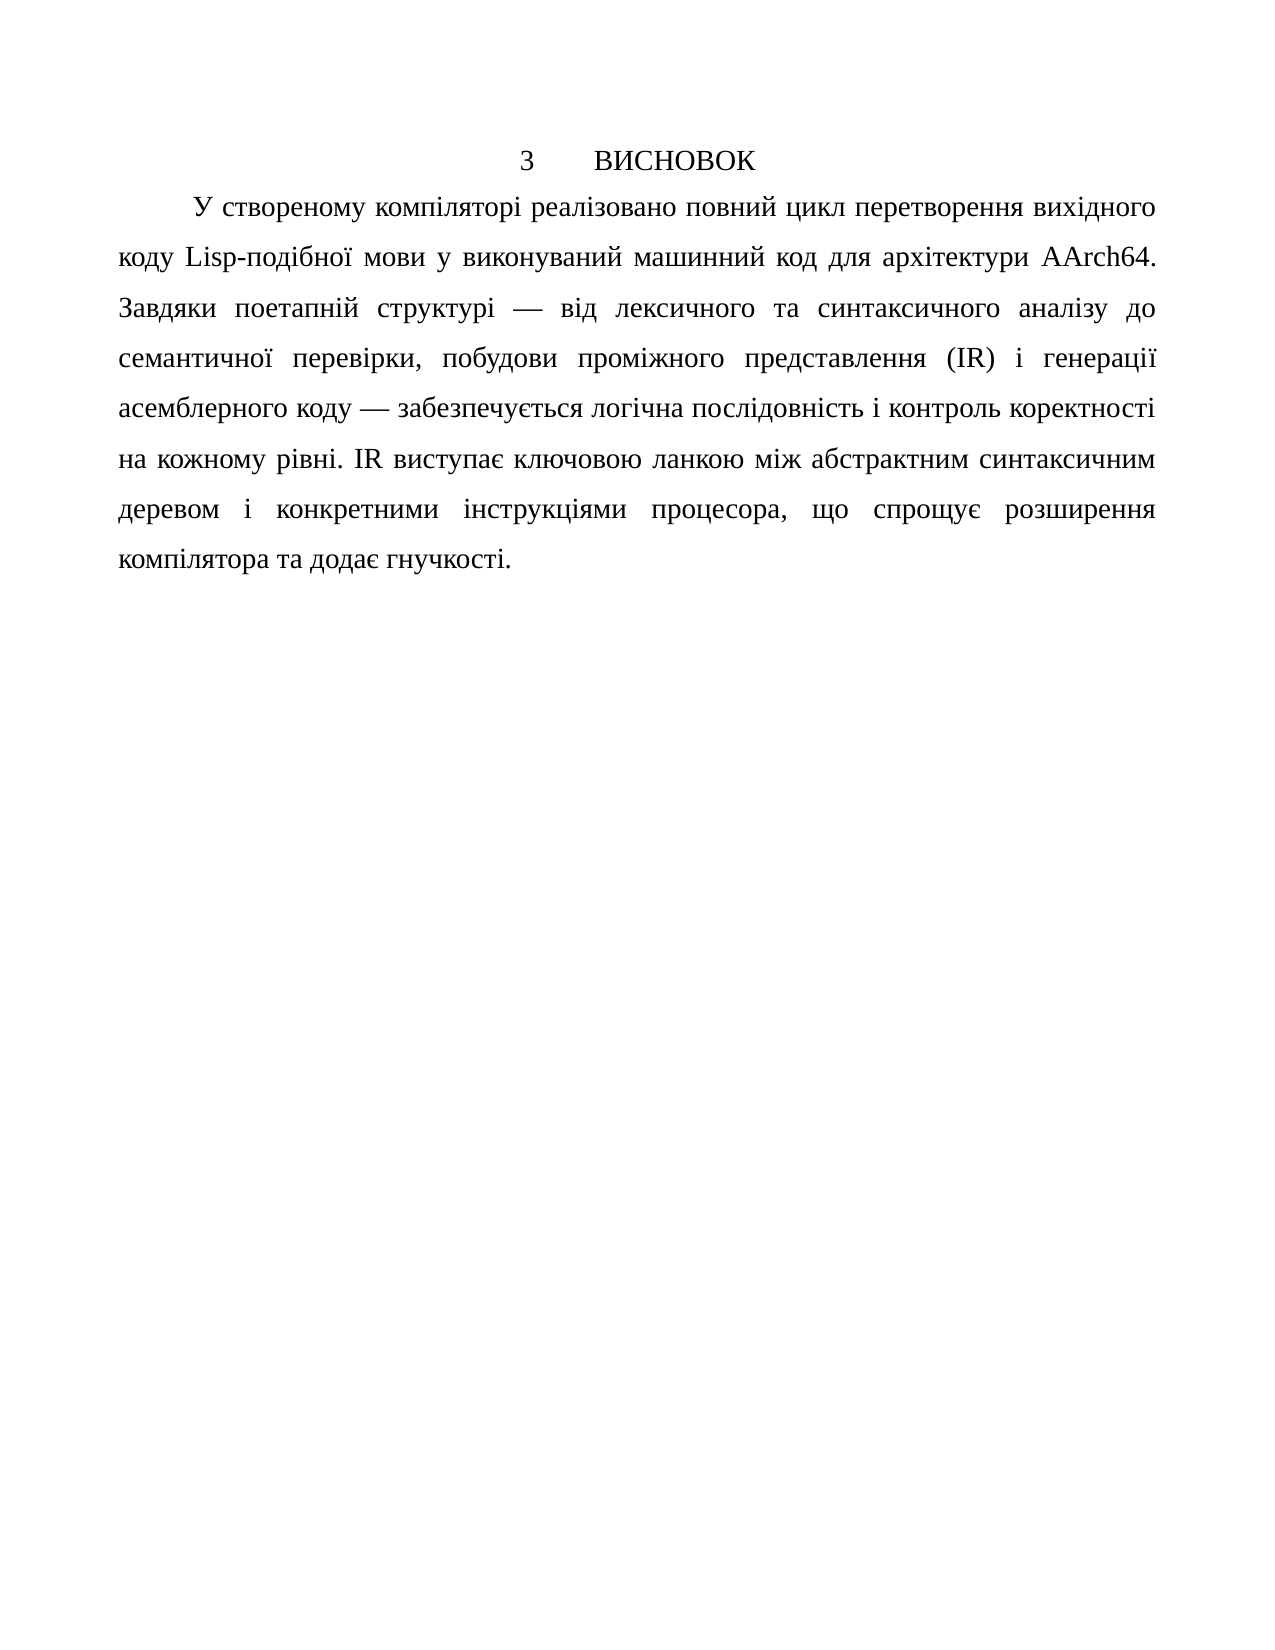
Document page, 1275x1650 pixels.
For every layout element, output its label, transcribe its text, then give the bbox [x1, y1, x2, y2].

text У створеному компіляторі реалізовано повний цикл перетворення вихідного коду Lisp-подібної мови у виконуваний машинний код для архітектури AArch64. Завдяки поетапній структурі — від лексичного та синтаксичного аналізу до семантичної перевірки, побудови проміжного представлення (IR) і генерації асемблерного коду — забезпечується логічна послідовність і контроль коректності на кожному рівні. IR виступає ключовою ланкою між абстрактним синтаксичним деревом і конкретними інструкціями процесора, що спрощує розширення компілятора та додає гнучкості. [118, 189, 1157, 575]
subtitle Висновок [118, 143, 1157, 177]
